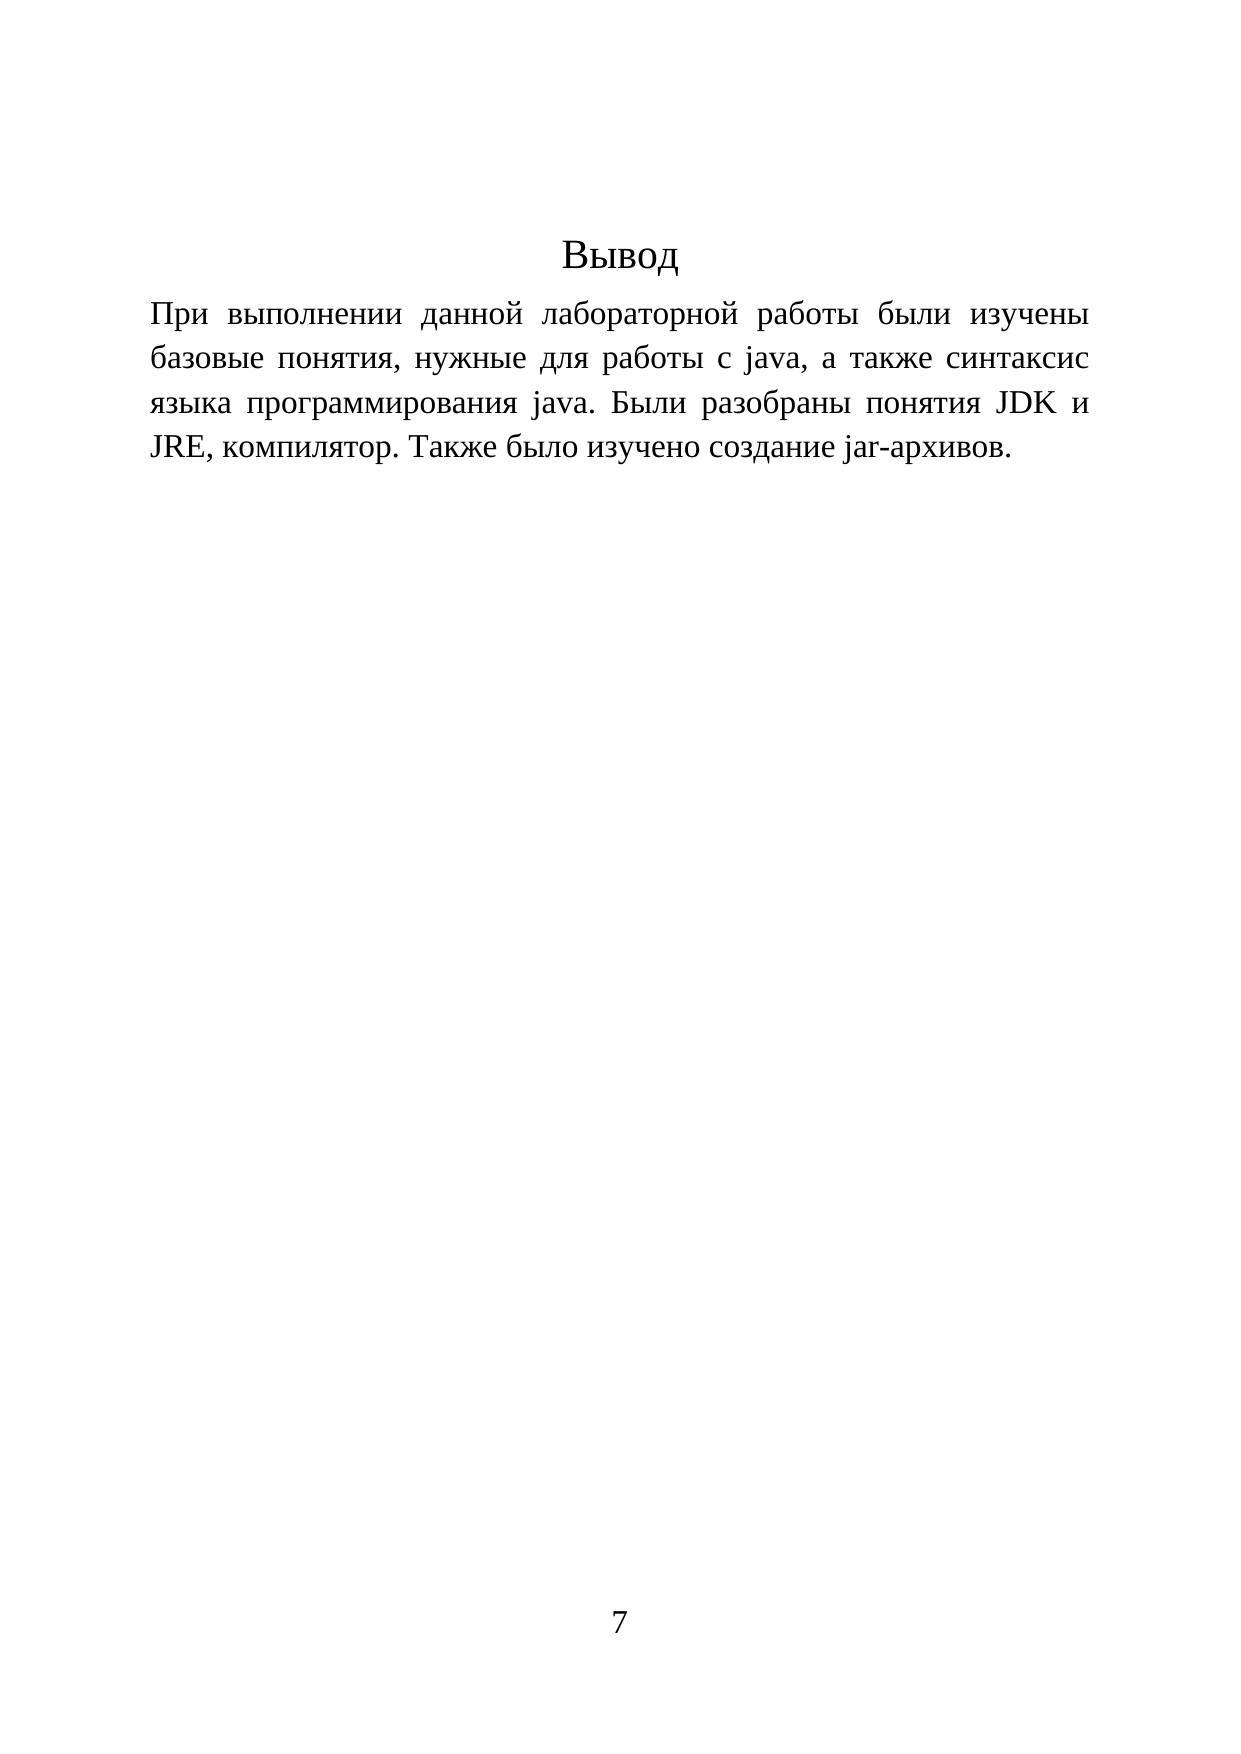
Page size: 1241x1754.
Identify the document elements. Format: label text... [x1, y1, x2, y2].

text При выполнении данной лабораторной работы были изучены базовые понятия, нужные для работы с java, а также синтаксис языка программирования java. Были разобраны понятия JDK и JRE, компилятор. Также было изучено создание jar-архивов. [150, 293, 1090, 465]
subtitle Вывод [150, 229, 1090, 277]
